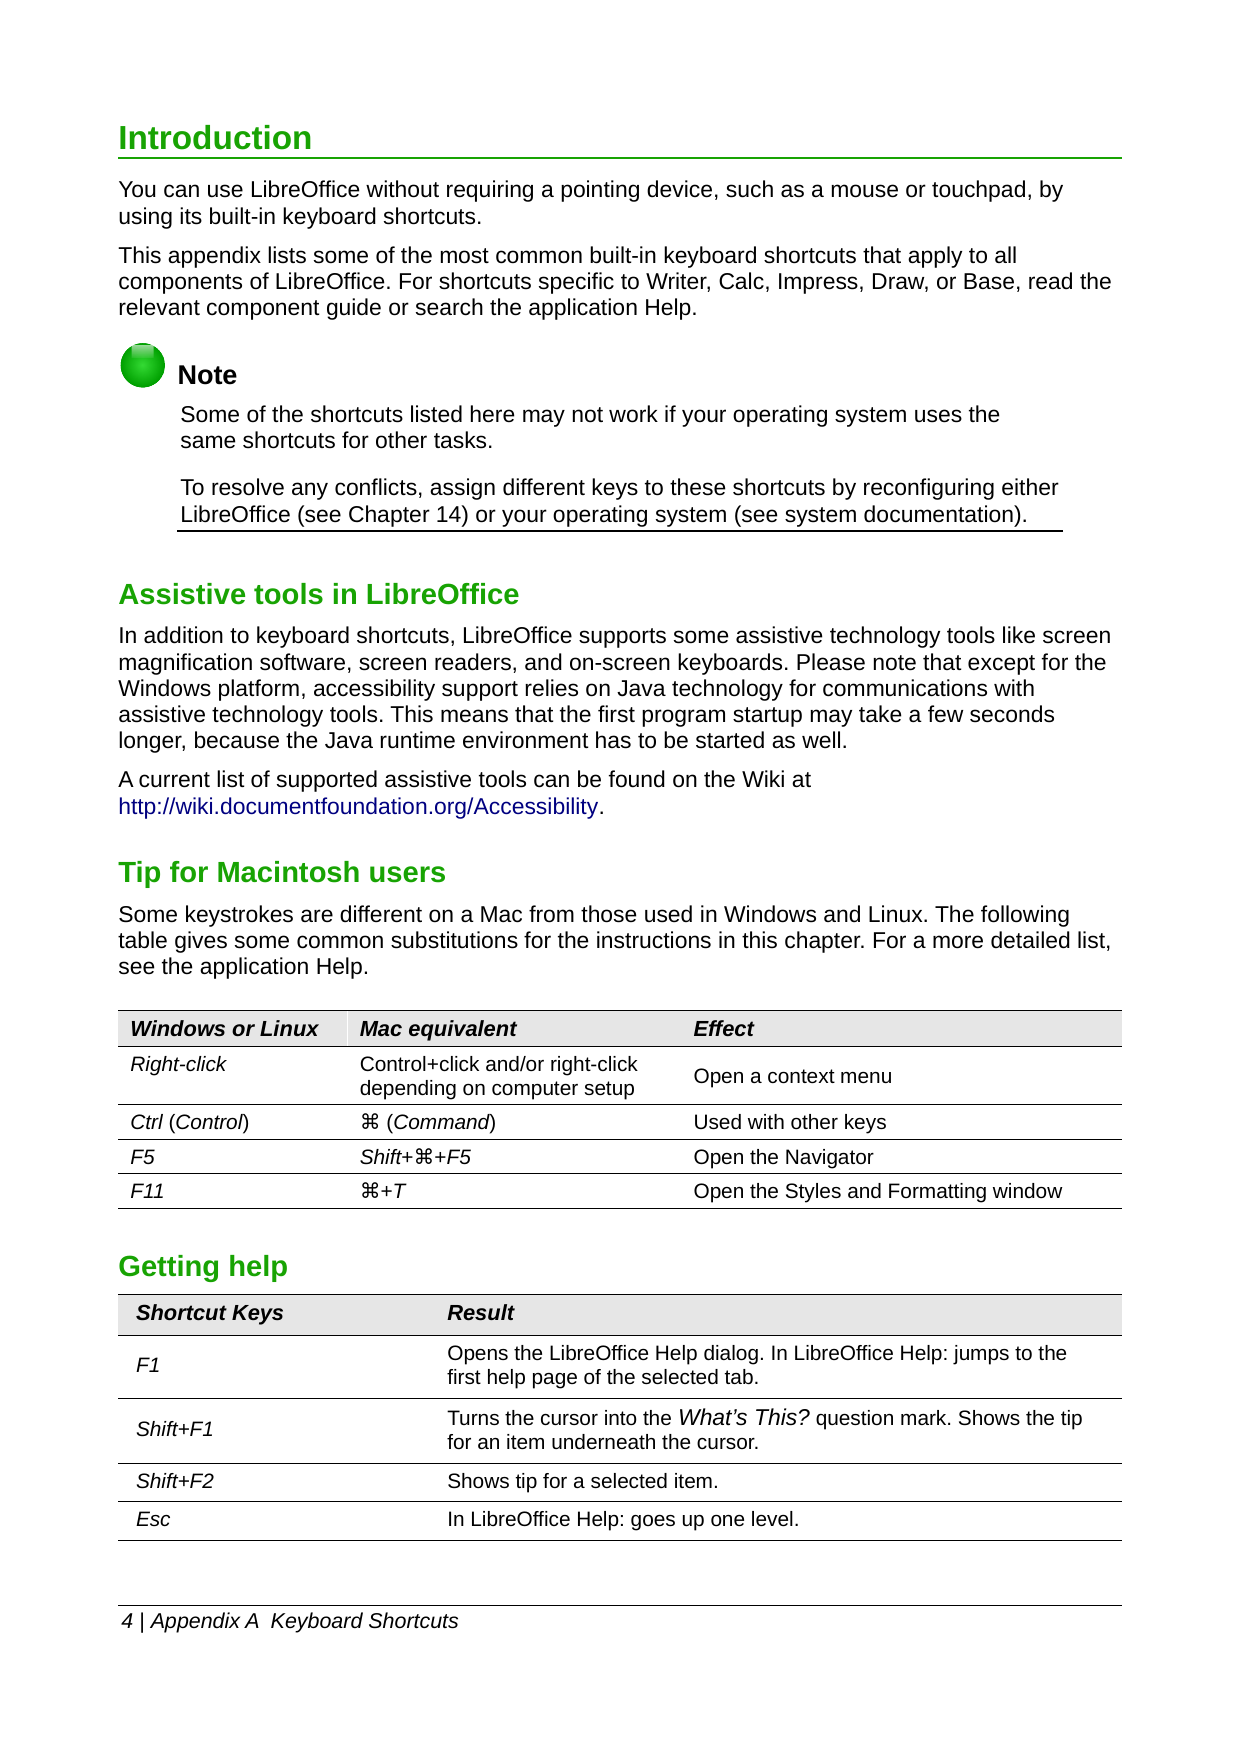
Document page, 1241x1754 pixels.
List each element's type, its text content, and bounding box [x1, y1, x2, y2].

text In addition to keyboard shortcuts, LibreOffice supports some assistive technology tools like screen magnification software, screen readers, and on-screen keyboards. Please note that except for the Windows platform, accessibility support relies on Java technology for communications with assistive technology tools. This means that the first program startup may take a few seconds longer, because the Java runtime environment has to be started as well. [118, 622, 1122, 754]
subtitle Getting help [118, 1249, 1122, 1282]
text To resolve any conflicts, assign different keys to these shortcuts by reconfiguring either LibreOffice (see Chapter 14) or your operating system (see system documentation). [177, 471, 1063, 530]
table_cell Esc [118, 1502, 429, 1540]
table_cell Ctrl (Control) [118, 1105, 347, 1138]
subtitle Note [118, 341, 1122, 390]
table_header Mac equivalent [348, 1011, 681, 1046]
table_cell Opens the LibreOffice Help dialog. In LibreOffice Help: jumps to the first help page of the selected tab. [429, 1336, 1122, 1398]
text This appendix lists some of the most common built-in keyboard shortcuts that apply to all components of LibreOffice. For shortcuts specific to Writer, Calc, Impress, Draw, or Base, read the relevant component guide or search the application Help. [118, 242, 1122, 321]
table_cell Open the Navigator [681, 1140, 1122, 1173]
table_cell Control+click and/or right-click depending on computer setup [348, 1047, 681, 1104]
table_header Windows or Linux [118, 1011, 347, 1046]
table_cell Turns the cursor into the What’s This? question mark. Shows the tip for an item underneath the cursor. [429, 1399, 1122, 1463]
table_cell F5 [118, 1140, 347, 1173]
table_cell Shift+F1 [118, 1399, 429, 1463]
table_cell ⌘+T [348, 1174, 681, 1207]
table_header Effect [681, 1011, 1122, 1046]
table_cell Shows tip for a selected item. [429, 1464, 1122, 1501]
table_cell Open the Styles and Formatting window [681, 1174, 1122, 1207]
text Some of the shortcuts listed here may not work if your operating system uses the same shortcuts for other tasks. [177, 397, 1063, 453]
table_cell In LibreOffice Help: goes up one level. [429, 1502, 1122, 1540]
text You can use LibreOffice without requiring a pointing device, such as a mouse or touchpad, by using its built-in keyboard shortcuts. [118, 176, 1122, 229]
table_cell F11 [118, 1174, 347, 1207]
table_cell Used with other keys [681, 1105, 1122, 1138]
table_header Result [429, 1295, 1122, 1335]
text A current list of supported assistive tools can be found on the Wiki at http://wiki.documentfoundation.org/Accessibility. [118, 766, 1122, 819]
table_cell Shift+F2 [118, 1464, 429, 1501]
subtitle Introduction [118, 118, 1122, 157]
subtitle Assistive tools in LibreOffice [118, 577, 1122, 610]
table_cell Shift+⌘+F5 [348, 1140, 681, 1173]
table_cell F1 [118, 1336, 429, 1398]
subtitle Tip for Macintosh users [118, 855, 1122, 889]
table_cell Open a context menu [681, 1047, 1122, 1104]
table_header Shortcut Keys [118, 1295, 429, 1335]
table_cell Right-click [118, 1047, 347, 1104]
table_cell ⌘ (Command) [348, 1105, 681, 1138]
text Some keystrokes are different on a Mac from those used in Windows and Linux. The following table gives some common substitutions for the instructions in this chapter. For a more detailed list, see the application Help. [118, 901, 1122, 979]
